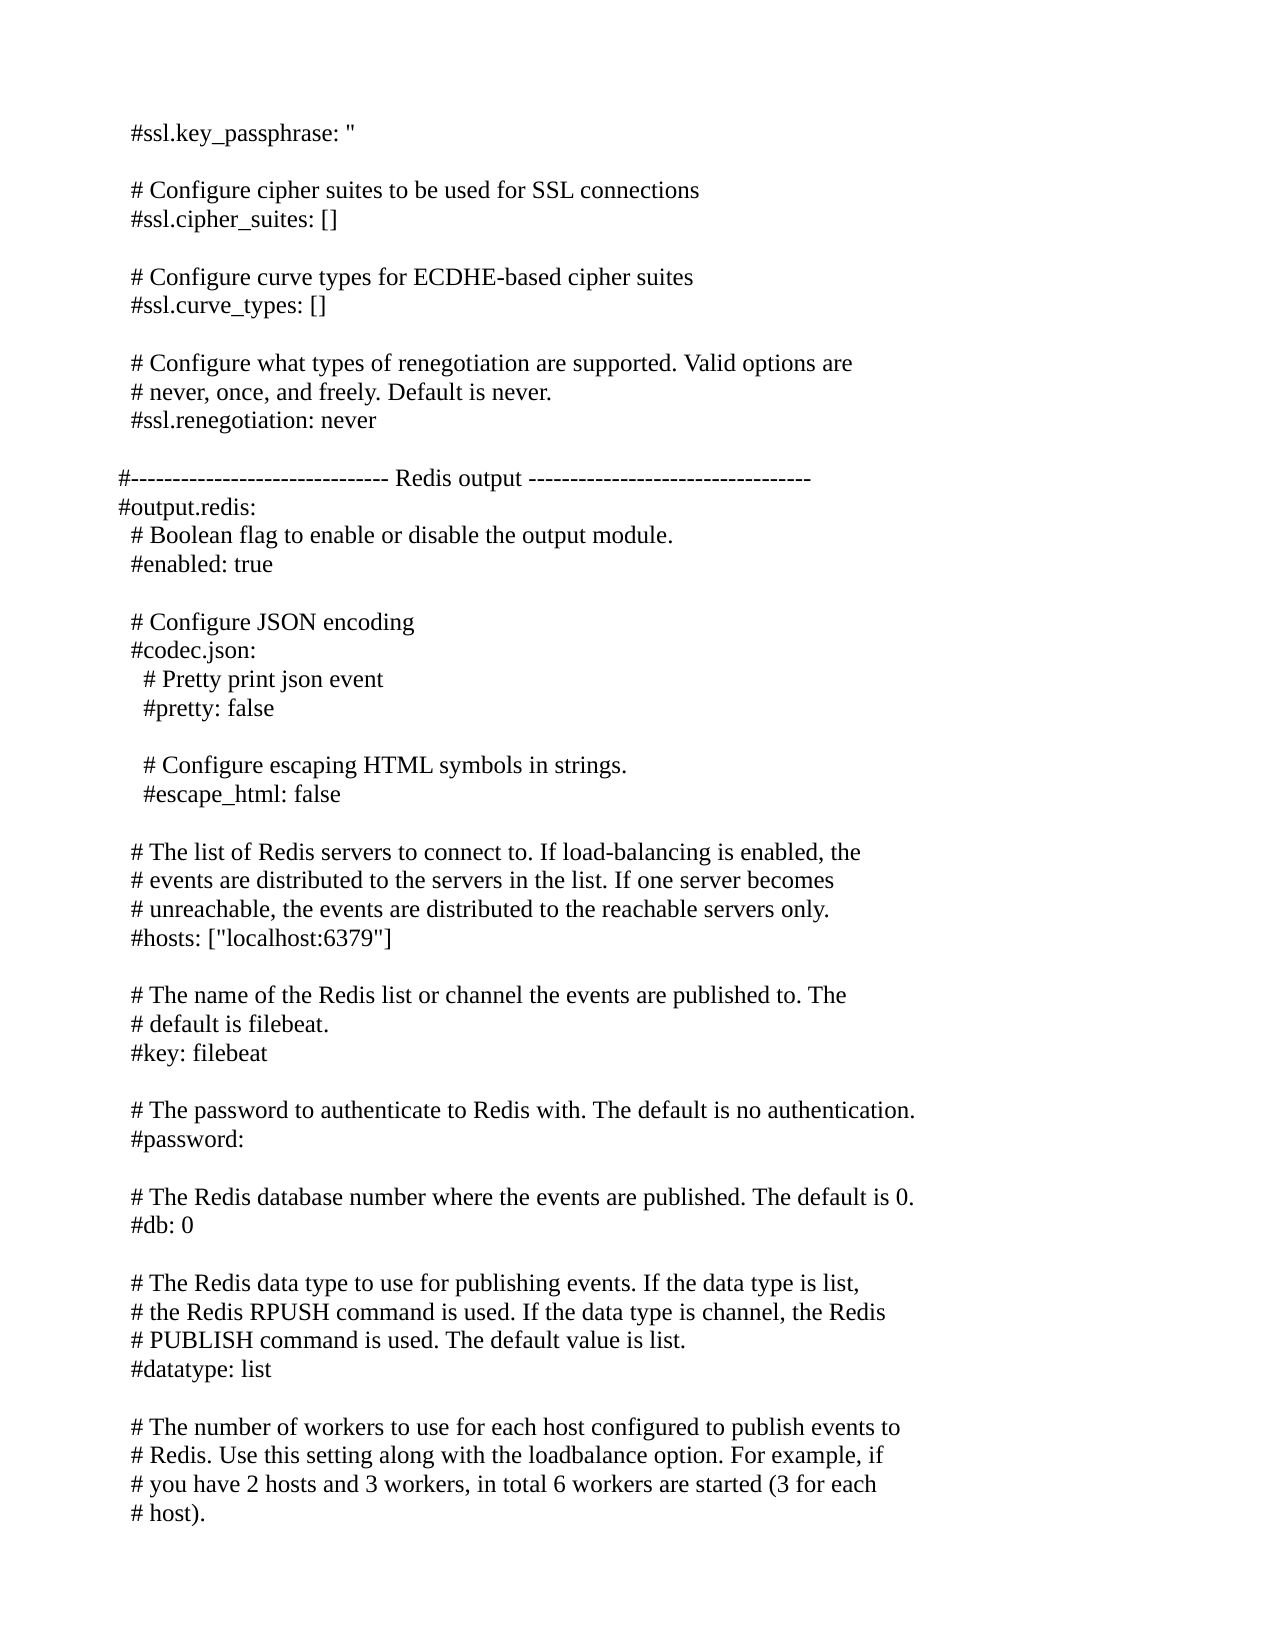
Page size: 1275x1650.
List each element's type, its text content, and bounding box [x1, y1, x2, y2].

text # default is filebeat. [118, 1009, 1157, 1038]
text #ssl.cipher_suites: [] [118, 204, 1157, 233]
text # Configure what types of renegotiation are supported. Valid options are [118, 348, 1157, 377]
text # PUBLISH command is used. The default value is list. [118, 1326, 1157, 1354]
text # the Redis RPUSH command is used. If the data type is channel, the Redis [118, 1297, 1157, 1326]
text # you have 2 hosts and 3 workers, in total 6 workers are started (3 for each [118, 1469, 1157, 1498]
text # The list of Redis servers to connect to. If load-balancing is enabled, the [118, 837, 1157, 866]
text #enabled: true [118, 549, 1157, 578]
text #datatype: list [118, 1354, 1157, 1383]
text #codec.json: [118, 636, 1157, 664]
text # Configure cipher suites to be used for SSL connections [118, 176, 1157, 204]
text # events are distributed to the servers in the list. If one server becomes [118, 866, 1157, 894]
text # never, once, and freely. Default is never. [118, 377, 1157, 406]
text # The name of the Redis list or channel the events are published to. The [118, 981, 1157, 1009]
text # Redis. Use this setting along with the loadbalance option. For example, if [118, 1441, 1157, 1469]
text #output.redis: [118, 492, 1157, 521]
text #escape_html: false [118, 779, 1157, 808]
text #pretty: false [118, 693, 1157, 722]
text #ssl.key_passphrase: '' [118, 118, 1157, 147]
text # unreachable, the events are distributed to the reachable servers only. [118, 894, 1157, 923]
text # Configure JSON encoding [118, 607, 1157, 636]
text # Configure curve types for ECDHE-based cipher suites [118, 262, 1157, 291]
text #------------------------------- Redis output ---------------------------------- [118, 463, 1157, 492]
text # host). [118, 1498, 1157, 1527]
text #db: 0 [118, 1211, 1157, 1239]
text # Boolean flag to enable or disable the output module. [118, 521, 1157, 549]
text # Configure escaping HTML symbols in strings. [118, 751, 1157, 779]
text #password: [118, 1124, 1157, 1153]
text # The password to authenticate to Redis with. The default is no authentication. [118, 1096, 1157, 1124]
text #ssl.curve_types: [] [118, 291, 1157, 319]
text #ssl.renegotiation: never [118, 406, 1157, 434]
text #hosts: ["localhost:6379"] [118, 923, 1157, 952]
text # Pretty print json event [118, 664, 1157, 693]
text #key: filebeat [118, 1038, 1157, 1067]
text # The number of workers to use for each host configured to publish events to [118, 1412, 1157, 1441]
text # The Redis data type to use for publishing events. If the data type is list, [118, 1268, 1157, 1297]
text # The Redis database number where the events are published. The default is 0. [118, 1182, 1157, 1211]
